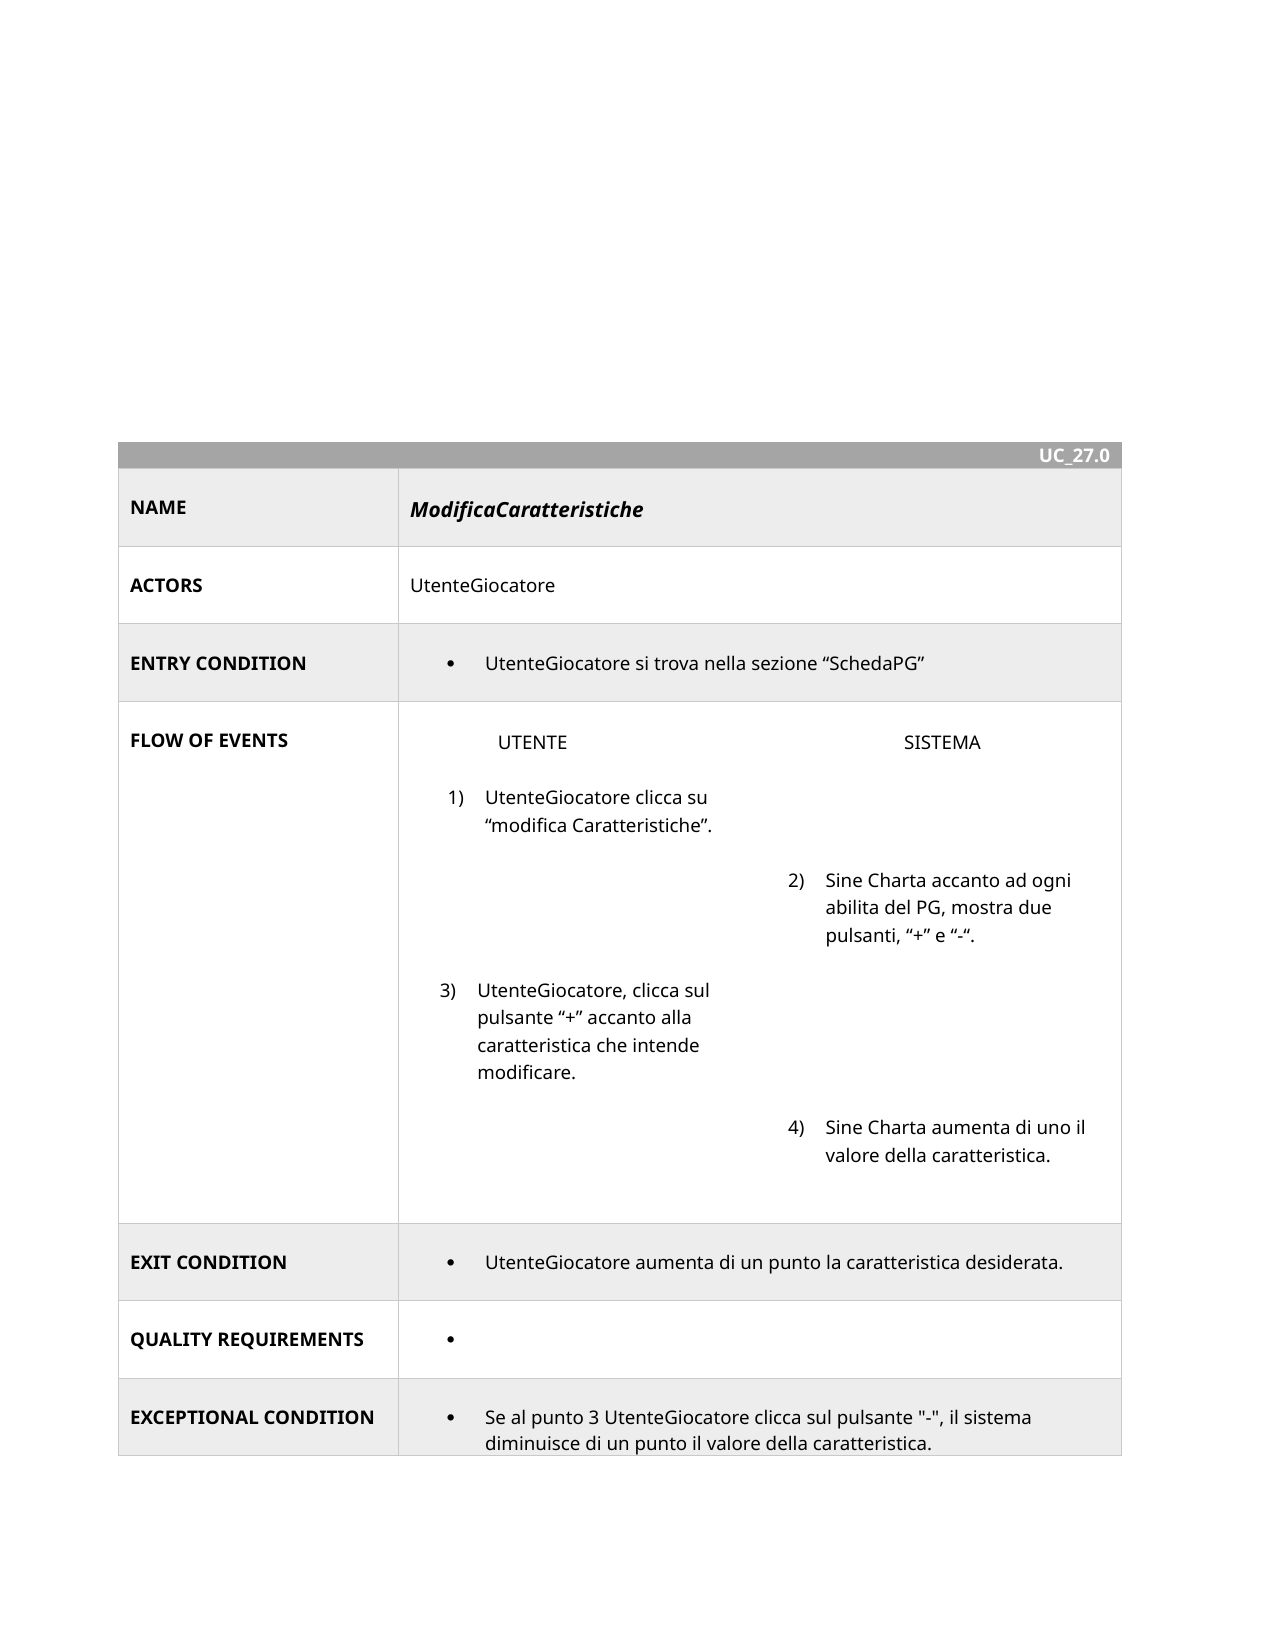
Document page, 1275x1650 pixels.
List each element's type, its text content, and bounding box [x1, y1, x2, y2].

table_header UC_27.0 [399, 443, 1121, 468]
table_cell Se al punto 3 UtenteGiocatore clicca sul pulsante "-", il sistema diminuisce di un punto il valore della caratteristica. [399, 1379, 1121, 1455]
table_cell NAME [119, 469, 398, 546]
table_cell UtenteGiocatore [399, 547, 1121, 623]
table_cell [399, 1301, 1121, 1378]
table_cell ENTRY CONDITION [119, 624, 398, 701]
table_cell EXCEPTIONAL CONDITION [119, 1379, 398, 1455]
table_cell QUALITY REQUIREMENTS [119, 1301, 398, 1378]
table_cell ModificaCaratteristiche [399, 469, 1121, 546]
table_cell UTENTE SISTEMA UtenteGiocatore clicca su “modifica Caratteristiche”. Sine Charta accanto ad ogni abilita del PG, mostra due pulsanti, “+” e “-“. UtenteGiocatore, clicca sul pulsante “+” accanto alla caratteristica che intende modificare. Sine Charta aumenta di uno il valore della caratteristica. [399, 702, 1121, 1222]
table_header [119, 443, 398, 468]
table_cell UtenteGiocatore si trova nella sezione “SchedaPG” [399, 624, 1121, 701]
table_cell ACTORS [119, 547, 398, 623]
table_cell UtenteGiocatore aumenta di un punto la caratteristica desiderata. [399, 1224, 1121, 1300]
table_cell FLOW OF EVENTS [119, 702, 398, 1222]
table_cell EXIT CONDITION [119, 1224, 398, 1300]
